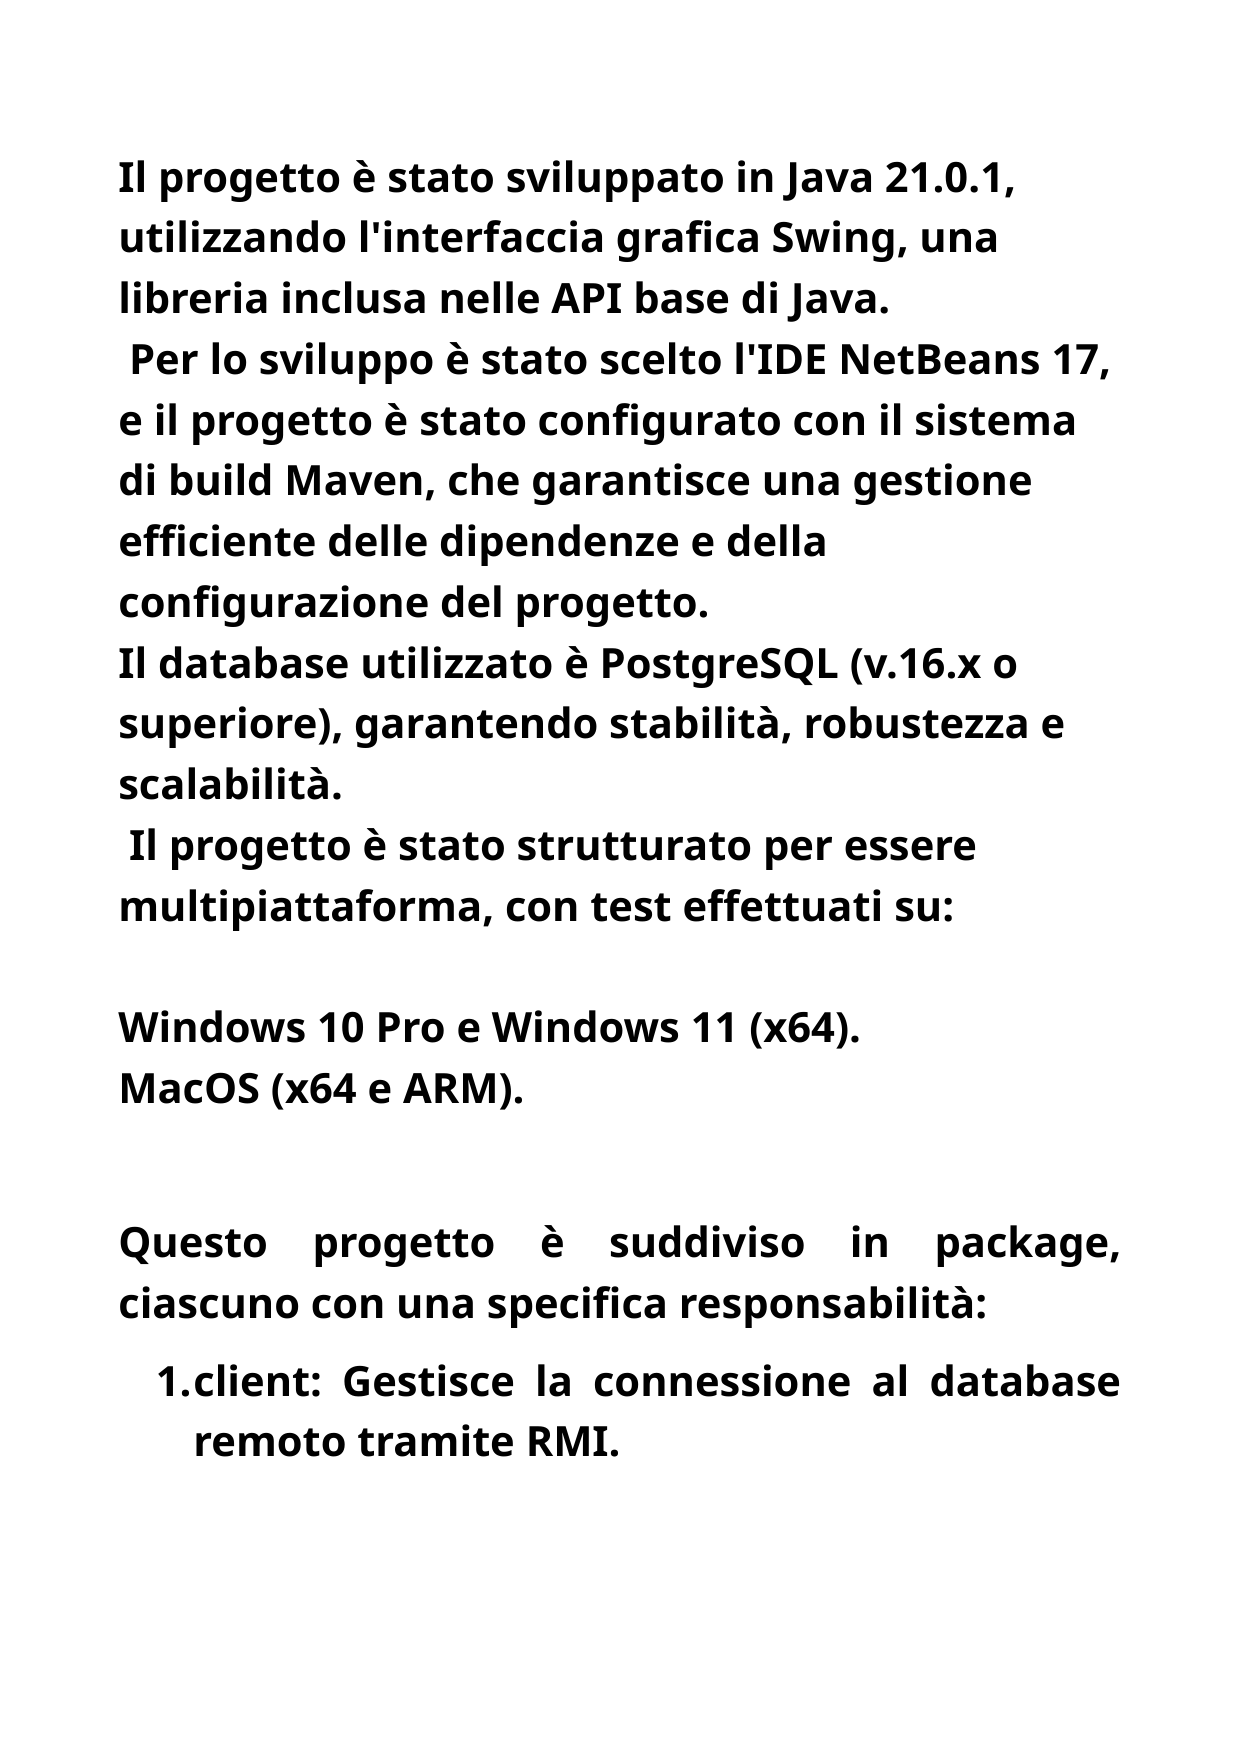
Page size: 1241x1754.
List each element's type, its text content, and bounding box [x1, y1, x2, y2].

text Il progetto è stato sviluppato in Java 21.0.1, utilizzando l'interfaccia grafica Swing, una libreria inclusa nelle API base di Java. Per lo sviluppo è stato scelto l'IDE NetBeans 17, e il progetto è stato configurato con il sistema di build Maven, che garantisce una gestione efficiente delle dipendenze e della configurazione del progetto. Il database utilizzato è PostgreSQL (v.16.x o superiore), garantendo stabilità, robustezza e scalabilità. Il progetto è stato strutturato per essere multipiattaforma, con test effettuati su: Windows 10 Pro e Windows 11 (x64). MacOS (x64 e ARM). [118, 148, 1122, 1115]
list client: Gestisce la connessione al database remoto tramite RMI. [156, 1351, 1122, 1469]
text Questo progetto è suddiviso in package, ciascuno con una specifica responsabilità: [118, 1213, 1122, 1331]
